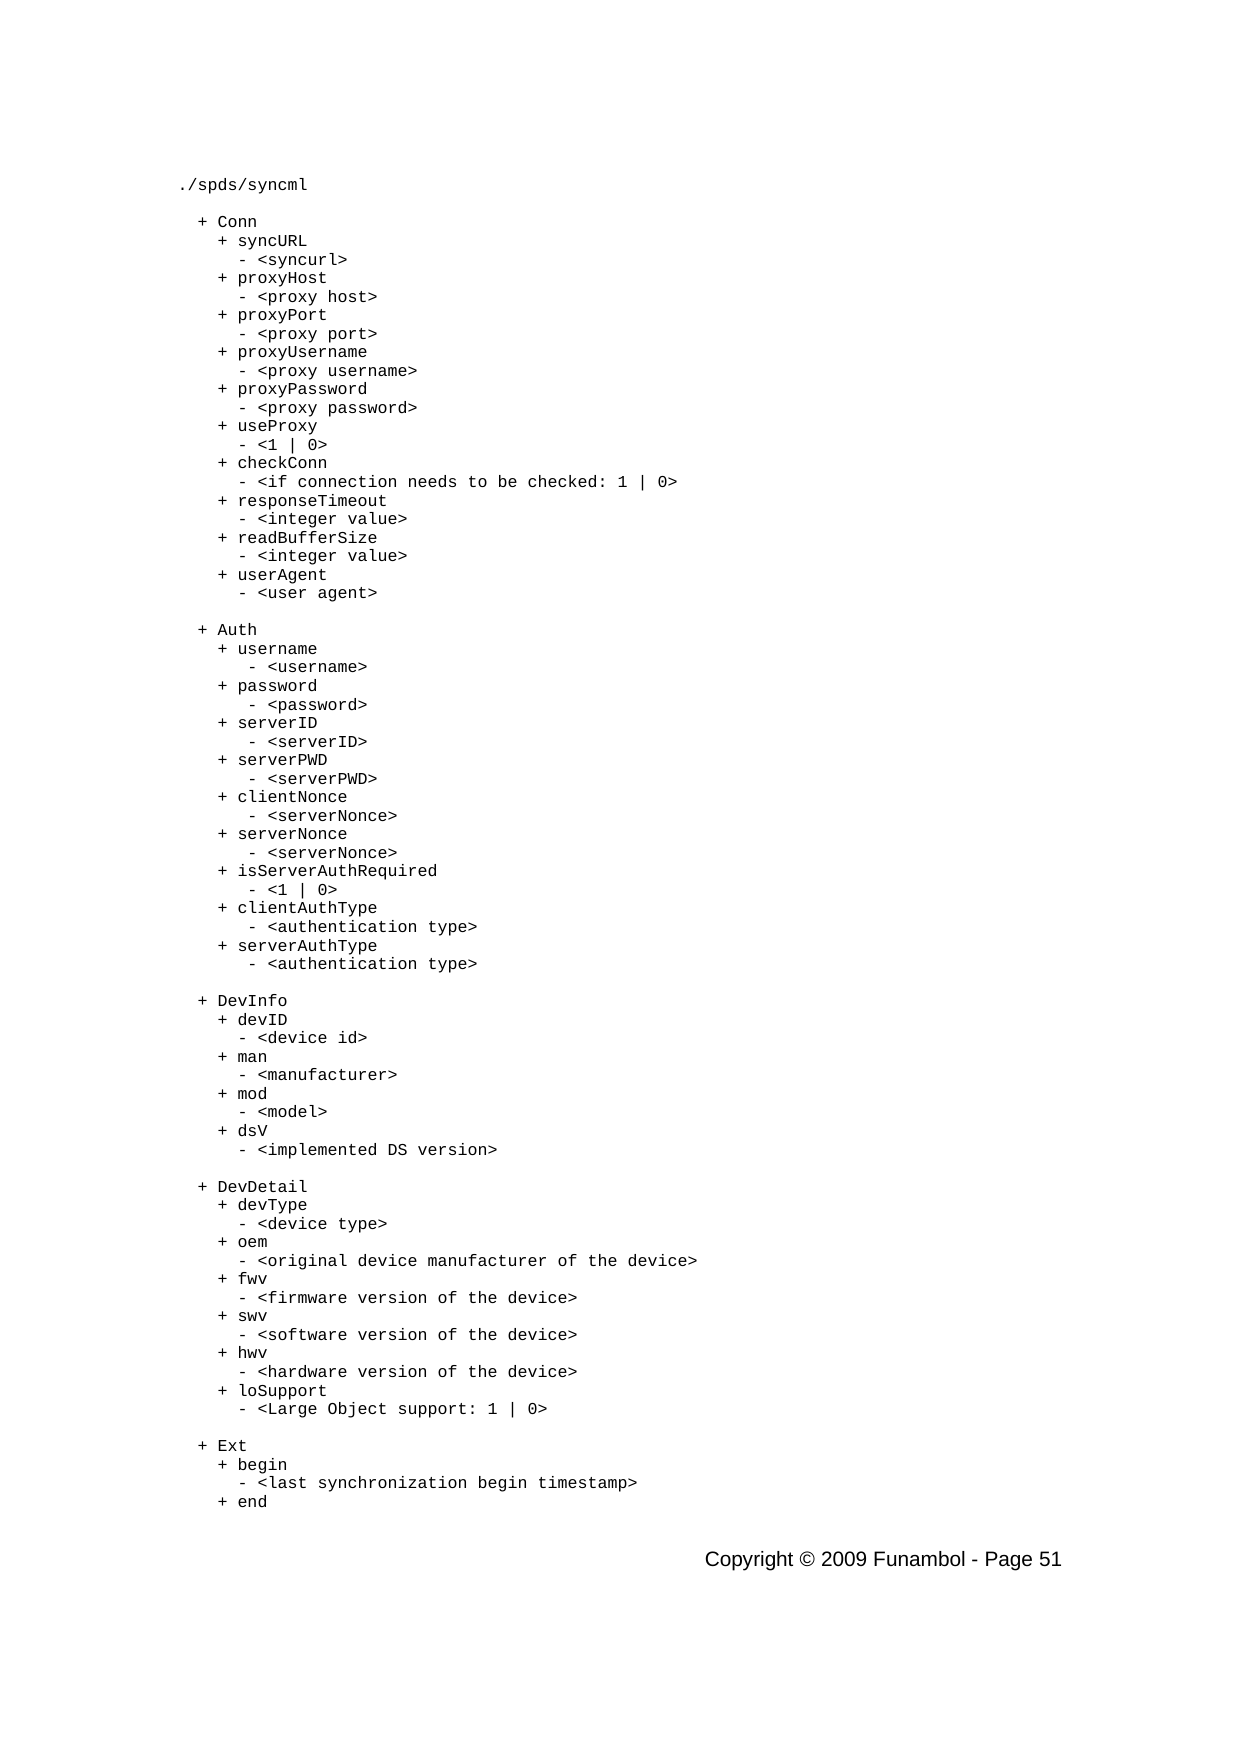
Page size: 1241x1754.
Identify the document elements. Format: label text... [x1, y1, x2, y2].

text - <authentication type> [177, 919, 1063, 937]
text + isServerAuthRequired [177, 863, 1063, 882]
text + devType [177, 1197, 1063, 1216]
text + DevDetail [177, 1178, 1063, 1197]
text + username [177, 641, 1063, 659]
text + swv [177, 1308, 1063, 1327]
text - <authentication type> [177, 956, 1063, 974]
text - <device type> [177, 1216, 1063, 1234]
text - <original device manufacturer of the device> [177, 1253, 1063, 1271]
text + serverID [177, 715, 1063, 733]
text - <username> [177, 659, 1063, 678]
text + responseTimeout [177, 492, 1063, 511]
text + useProxy [177, 418, 1063, 437]
text + loSupport [177, 1382, 1063, 1401]
text + clientNonce [177, 789, 1063, 808]
text - <if connection needs to be checked: 1 | 0> [177, 474, 1063, 492]
text + Ext [177, 1438, 1063, 1457]
text + mod [177, 1086, 1063, 1104]
text + proxyUsername [177, 344, 1063, 363]
text + syncURL [177, 233, 1063, 251]
text - <serverNonce> [177, 808, 1063, 826]
text + DevInfo [177, 993, 1063, 1012]
text + userAgent [177, 567, 1063, 585]
text + readBufferSize [177, 529, 1063, 548]
text - <integer value> [177, 548, 1063, 567]
text - <1 | 0> [177, 882, 1063, 900]
text - <proxy username> [177, 363, 1063, 381]
text - <password> [177, 696, 1063, 715]
text + begin [177, 1457, 1063, 1475]
text + proxyHost [177, 270, 1063, 288]
text + devID [177, 1012, 1063, 1030]
text + proxyPassword [177, 381, 1063, 400]
text + serverPWD [177, 752, 1063, 771]
text + clientAuthType [177, 900, 1063, 919]
text - <device id> [177, 1030, 1063, 1049]
text - <manufacturer> [177, 1067, 1063, 1086]
text + end [177, 1494, 1063, 1512]
text - <proxy port> [177, 326, 1063, 344]
text - <hardware version of the device> [177, 1364, 1063, 1382]
text - <serverPWD> [177, 771, 1063, 789]
text - <implemented DS version> [177, 1141, 1063, 1160]
text - <proxy host> [177, 288, 1063, 307]
text - <software version of the device> [177, 1327, 1063, 1345]
text + checkConn [177, 455, 1063, 474]
text - <user agent> [177, 585, 1063, 604]
text - <proxy password> [177, 400, 1063, 418]
text - <1 | 0> [177, 437, 1063, 455]
text + dsV [177, 1123, 1063, 1141]
text + hwv [177, 1345, 1063, 1364]
text - <last synchronization begin timestamp> [177, 1475, 1063, 1494]
text + Conn [177, 214, 1063, 233]
text ./spds/syncml [177, 177, 1063, 196]
text - <serverID> [177, 733, 1063, 752]
text + man [177, 1049, 1063, 1067]
text + Auth [177, 622, 1063, 641]
text - <Large Object support: 1 | 0> [177, 1401, 1063, 1419]
text + fwv [177, 1271, 1063, 1290]
text - <firmware version of the device> [177, 1290, 1063, 1308]
text + serverNonce [177, 826, 1063, 845]
text - <integer value> [177, 511, 1063, 529]
text + serverAuthType [177, 937, 1063, 956]
text + password [177, 678, 1063, 696]
text - <serverNonce> [177, 845, 1063, 863]
text - <model> [177, 1104, 1063, 1123]
text - <syncurl> [177, 251, 1063, 270]
text + oem [177, 1234, 1063, 1253]
text + proxyPort [177, 307, 1063, 326]
